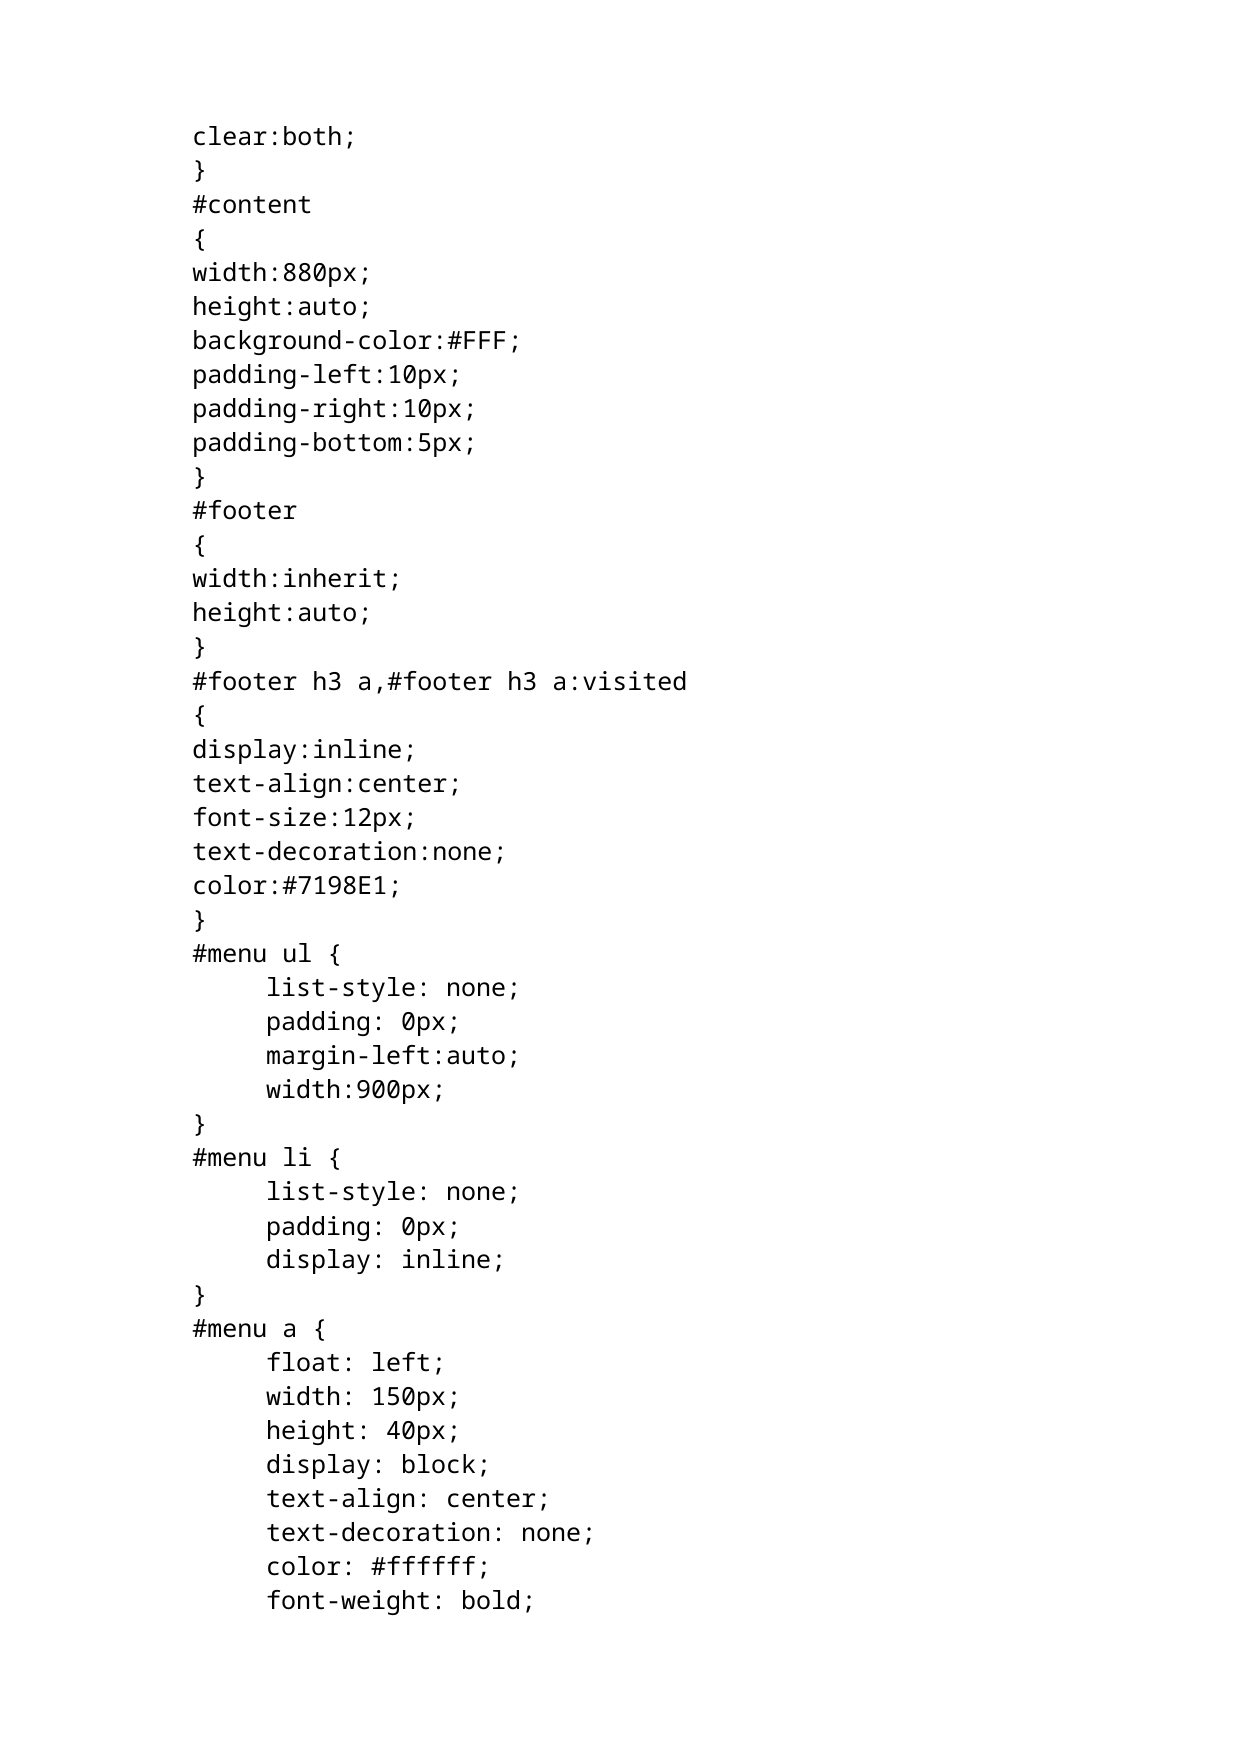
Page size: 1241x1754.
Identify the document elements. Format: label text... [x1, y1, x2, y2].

text float: left; [192, 1344, 1122, 1378]
text #menu ul { [192, 936, 1122, 970]
text color: #ffffff; [192, 1549, 1122, 1583]
text #menu a { [192, 1310, 1122, 1344]
text } [192, 629, 1122, 663]
text { [192, 527, 1122, 561]
text width:900px; [192, 1072, 1122, 1106]
text background-color:#FFF; [192, 322, 1122, 357]
text text-align:center; [192, 765, 1122, 799]
text display: block; [192, 1447, 1122, 1481]
text padding: 0px; [192, 1004, 1122, 1038]
text width:880px; [192, 254, 1122, 288]
text text-decoration:none; [192, 833, 1122, 867]
text padding-left:10px; [192, 357, 1122, 391]
text margin-left:auto; [192, 1038, 1122, 1072]
text display:inline; [192, 731, 1122, 765]
text #footer h3 a,#footer h3 a:visited [192, 663, 1122, 697]
text width: 150px; [192, 1378, 1122, 1412]
text text-align: center; [192, 1481, 1122, 1515]
text padding-right:10px; [192, 391, 1122, 425]
text height:auto; [192, 595, 1122, 629]
text display: inline; [192, 1242, 1122, 1276]
text { [192, 697, 1122, 731]
text color:#7198E1; [192, 867, 1122, 902]
text width:inherit; [192, 561, 1122, 595]
text #content [192, 186, 1122, 220]
text } [192, 1106, 1122, 1140]
text #footer [192, 493, 1122, 527]
text list-style: none; [192, 970, 1122, 1004]
text padding: 0px; [192, 1208, 1122, 1242]
text height:auto; [192, 288, 1122, 322]
text } [192, 902, 1122, 936]
text } [192, 459, 1122, 493]
text } [192, 1276, 1122, 1310]
text clear:both; [192, 118, 1122, 152]
text padding-bottom:5px; [192, 425, 1122, 459]
text height: 40px; [192, 1412, 1122, 1447]
text list-style: none; [192, 1174, 1122, 1208]
text text-decoration: none; [192, 1515, 1122, 1549]
text } [192, 152, 1122, 186]
text font-weight: bold; [192, 1583, 1122, 1617]
text #menu li { [192, 1140, 1122, 1174]
text { [192, 220, 1122, 254]
text font-size:12px; [192, 799, 1122, 833]
